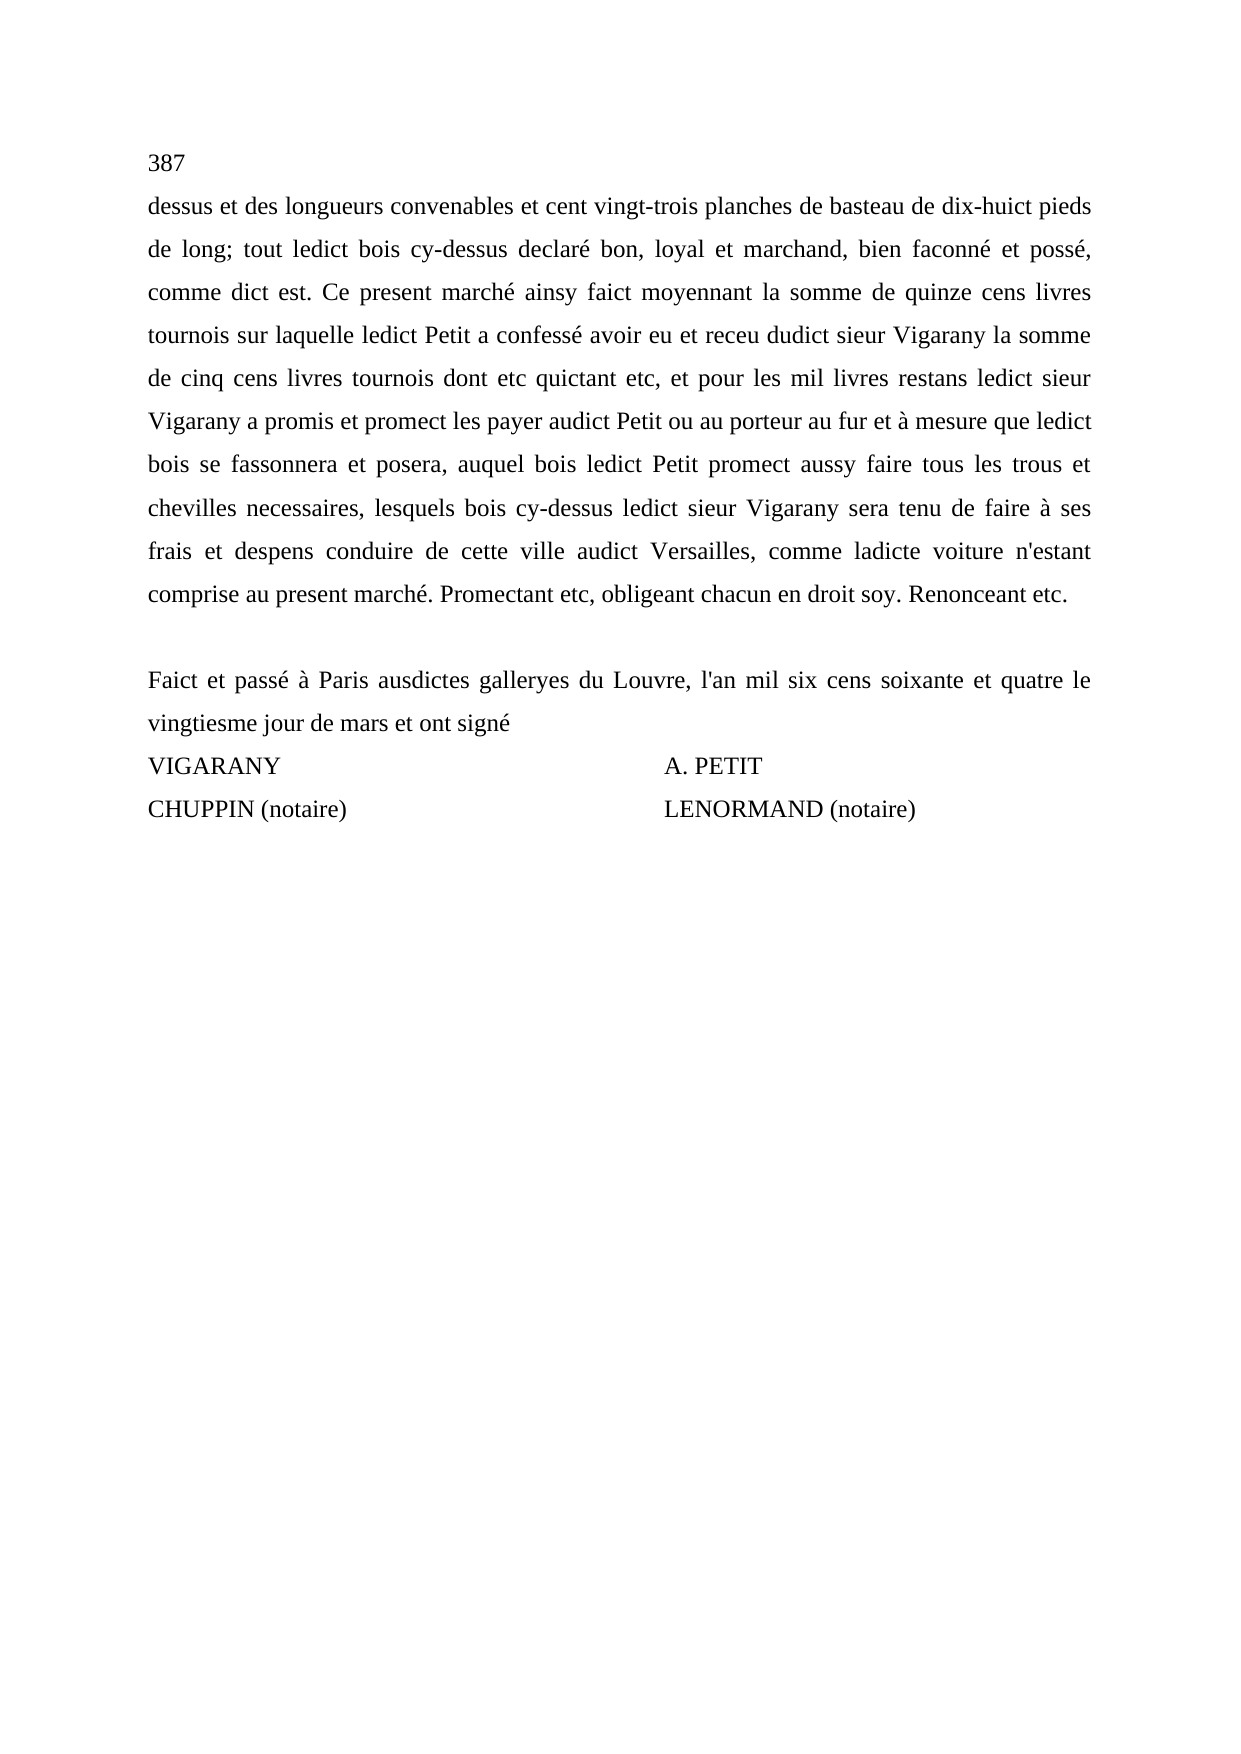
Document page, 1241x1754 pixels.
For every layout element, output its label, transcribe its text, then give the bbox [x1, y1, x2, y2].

text Faict et passé à Paris ausdictes galleryes du Louvre, l'an mil six cens soixante et quatre le vingtiesme jour de mars et ont signé [148, 665, 1093, 737]
text 387 [148, 148, 1093, 176]
text dessus et des longueurs convenables et cent vingt-trois planches de basteau de dix-huict pieds de long; tout ledict bois cy-dessus declaré bon, loyal et marchand, bien faconné et possé, comme dict est. Ce present marché ainsy faict moyennant la somme de quinze cens livres tournois sur laquelle ledict Petit a confessé avoir eu et receu dudict sieur Vigarany la somme de cinq cens livres tournois dont etc quictant etc, et pour les mil livres restans ledict sieur Vigarany a promis et promect les payer audict Petit ou au porteur au fur et à mesure que ledict bois se fassonnera et posera, auquel bois ledict Petit promect aussy faire tous les trous et chevilles necessaires, lesquels bois cy-dessus ledict sieur Vigarany sera tenu de faire à ses frais et despens conduire de cette ville audict Versailles, comme ladicte voiture n'estant comprise au present marché. Promectant etc, obligeant chacun en droit soy. Renonceant etc. [148, 191, 1093, 608]
text VIGARANY A. PETIT [148, 751, 1093, 780]
text CHUPPIN (notaire) LENORMAND (notaire) [148, 794, 1093, 823]
